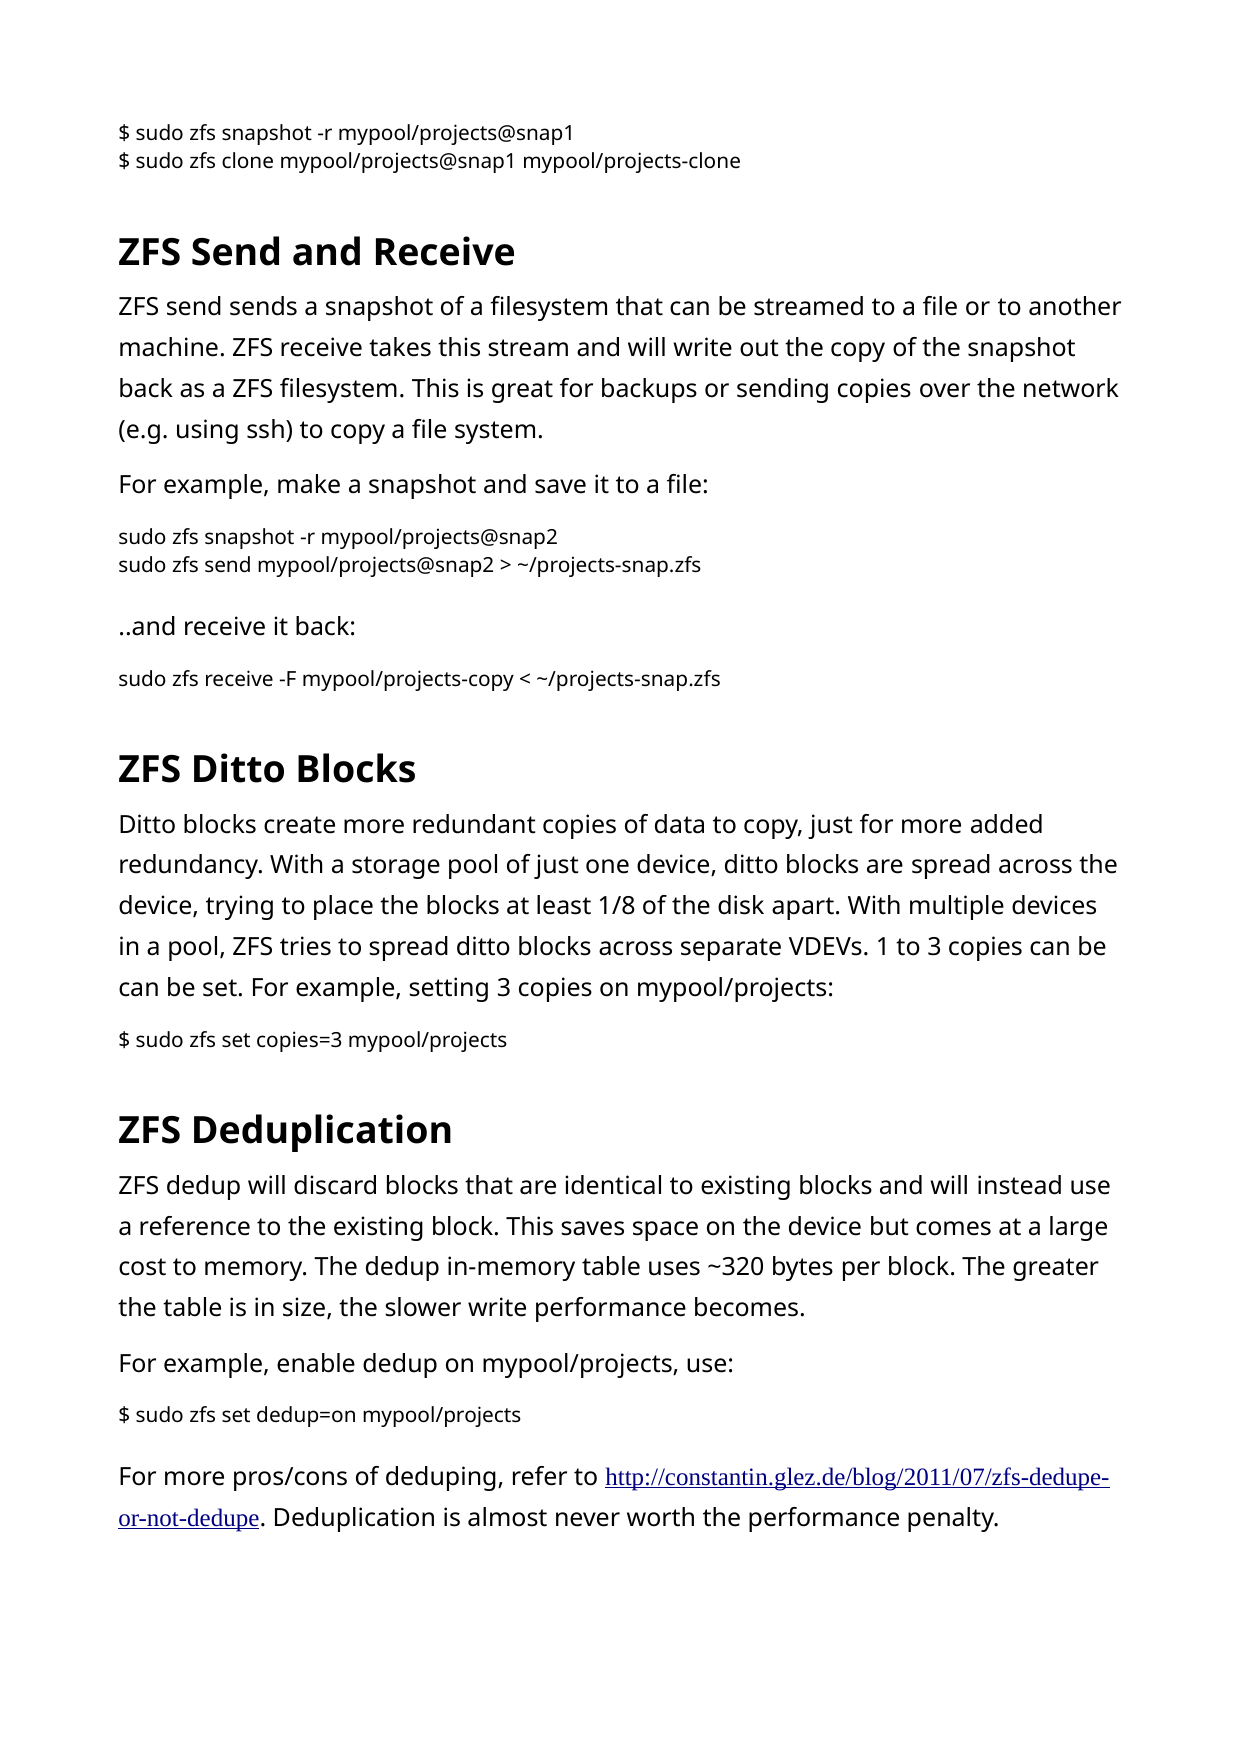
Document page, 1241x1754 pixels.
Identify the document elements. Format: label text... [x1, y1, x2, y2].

text ..and receive it back: [118, 608, 1122, 643]
text ZFS dedup will discard blocks that are identical to existing blocks and will instead use a reference to the existing block. This saves space on the device but comes at a large cost to memory. The dedup in-memory table uses ~320 bytes per block. The greater the table is in size, the slower write performance becomes. [118, 1167, 1122, 1324]
text ZFS send sends a snapshot of a filesystem that can be streamed to a file or to another machine. ZFS receive takes this stream and will write out the copy of the snapshot back as a ZFS filesystem. This is great for backups or sending copies over the network (e.g. using ssh) to copy a file system. [118, 289, 1122, 445]
text $ sudo zfs set dedup=on mypool/projects [118, 1401, 1122, 1429]
text sudo zfs receive -F mypool/projects-copy < ~/projects-snap.zfs [118, 664, 1122, 692]
subtitle ZFS Ditto Blocks [118, 743, 1122, 794]
text $ sudo zfs set copies=3 mypool/projects [118, 1025, 1122, 1053]
text sudo zfs send mypool/projects@snap2 > ~/projects-snap.zfs [118, 551, 1122, 579]
subtitle ZFS Deduplication [118, 1104, 1122, 1155]
text $ sudo zfs snapshot -r mypool/projects@snap1 [118, 118, 1122, 147]
text $ sudo zfs clone mypool/projects@snap1 mypool/projects-clone [118, 147, 1122, 175]
text sudo zfs snapshot -r mypool/projects@snap2 [118, 522, 1122, 551]
text Ditto blocks create more redundant copies of data to copy, just for more added redundancy. With a storage pool of just one device, ditto blocks are spread across the device, trying to place the blocks at least 1/8 of the disk apart. With multiple devices in a pool, ZFS tries to spread ditto blocks across separate VDEVs. 1 to 3 copies can be can be set. For example, setting 3 copies on mypool/projects: [118, 806, 1122, 1004]
text For more pros/cons of deduping, refer to http://constantin.glez.de/blog/2011/07/zfs-dedupe-or-not-dedupe. Deduplication is almost never worth the performance penalty. [118, 1458, 1122, 1533]
subtitle ZFS Send and Receive [118, 225, 1122, 276]
text For example, enable dedup on mypool/projects, use: [118, 1345, 1122, 1379]
text For example, make a snapshot and save it to a file: [118, 467, 1122, 501]
